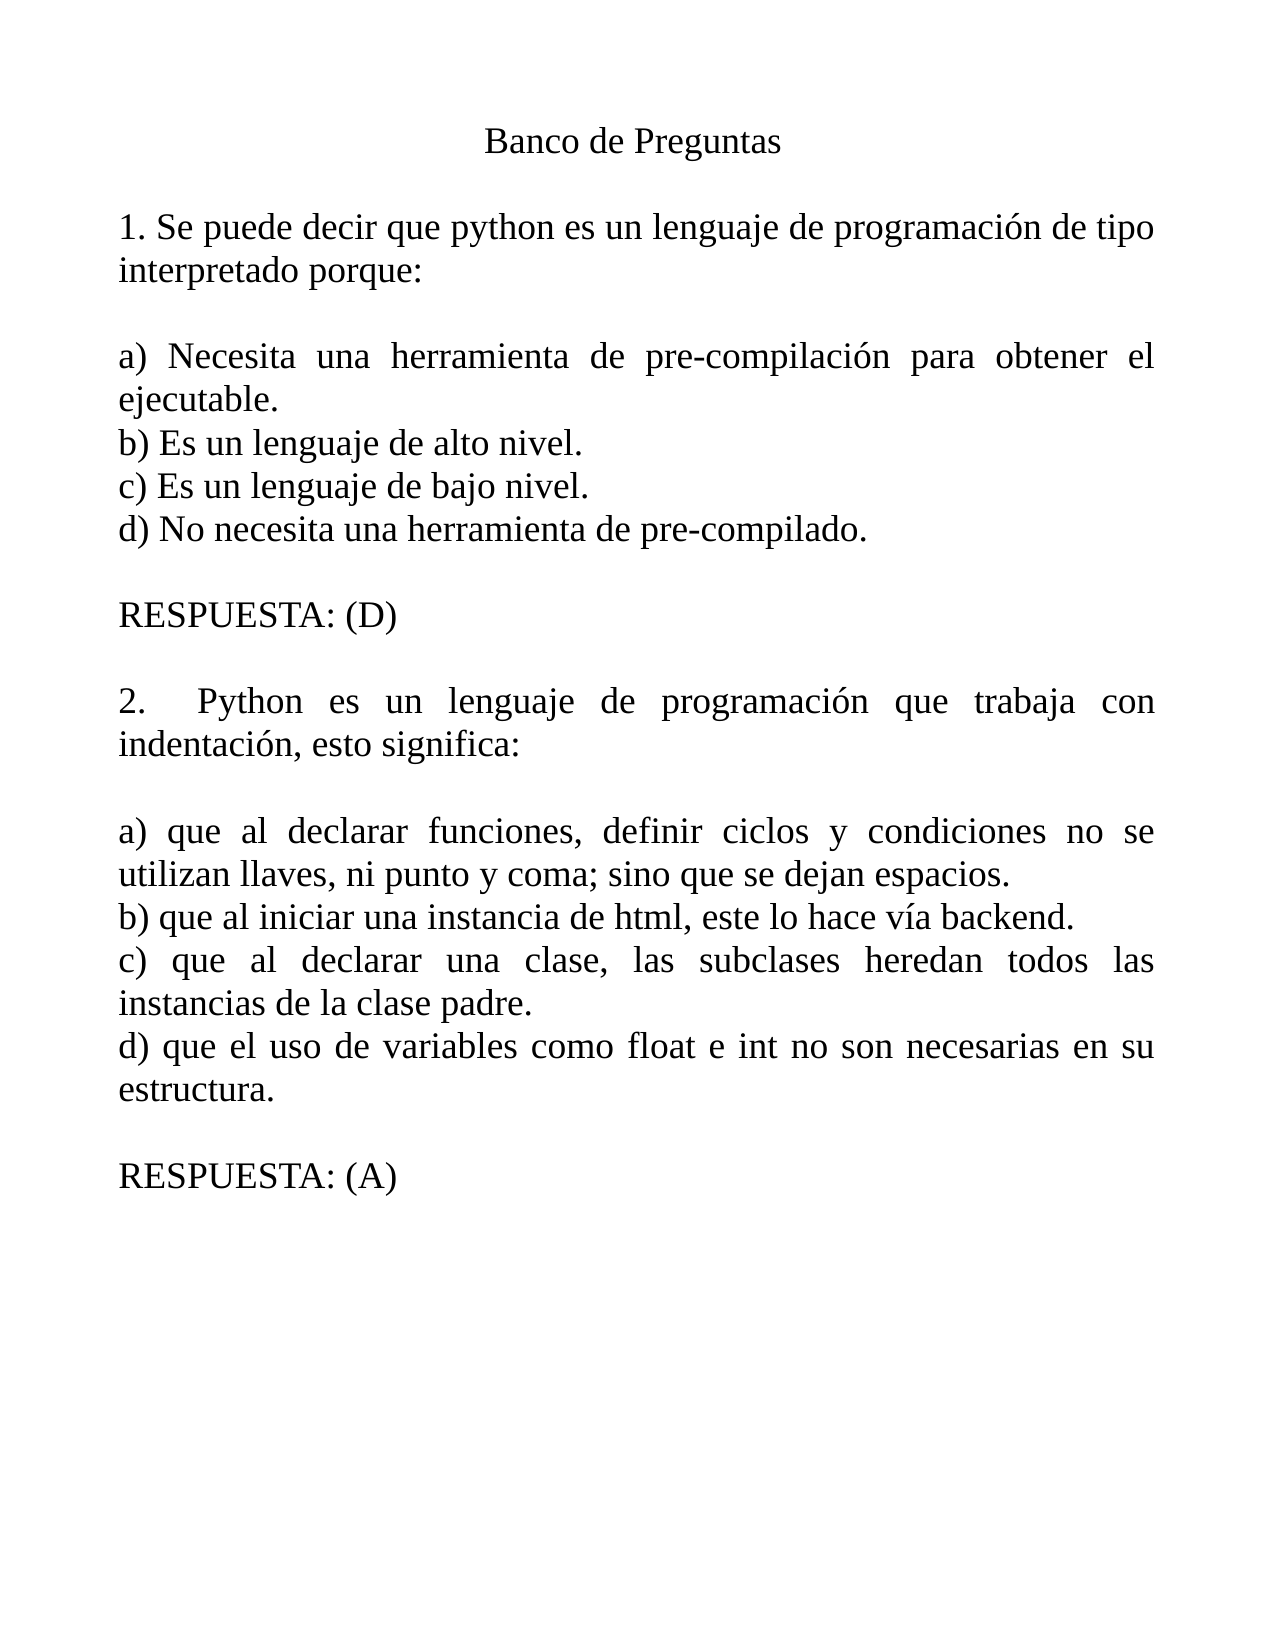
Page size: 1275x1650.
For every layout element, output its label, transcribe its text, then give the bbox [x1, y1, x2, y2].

text b) Es un lenguaje de alto nivel. [118, 420, 1157, 463]
text RESPUESTA: (D) [118, 592, 1157, 636]
text b) que al iniciar una instancia de html, este lo hace vía backend. [118, 894, 1157, 937]
text Banco de Preguntas [118, 118, 1157, 161]
text a) que al declarar funciones, definir ciclos y condiciones no se utilizan llaves, ni punto y coma; sino que se dejan espacios. [118, 808, 1157, 894]
text d) que el uso de variables como float e int no son necesarias en su estructura. [118, 1024, 1157, 1110]
text 2. Python es un lenguaje de programación que trabaja con indentación, esto significa: [118, 679, 1157, 765]
text c) Es un lenguaje de bajo nivel. [118, 463, 1157, 506]
text 1. Se puede decir que python es un lenguaje de programación de tipo interpretado porque: [118, 204, 1157, 291]
text d) No necesita una herramienta de pre-compilado. [118, 506, 1157, 549]
text a) Necesita una herramienta de pre-compilación para obtener el ejecutable. [118, 334, 1157, 420]
text c) que al declarar una clase, las subclases heredan todos las instancias de la clase padre. [118, 937, 1157, 1024]
text RESPUESTA: (A) [118, 1153, 1157, 1196]
